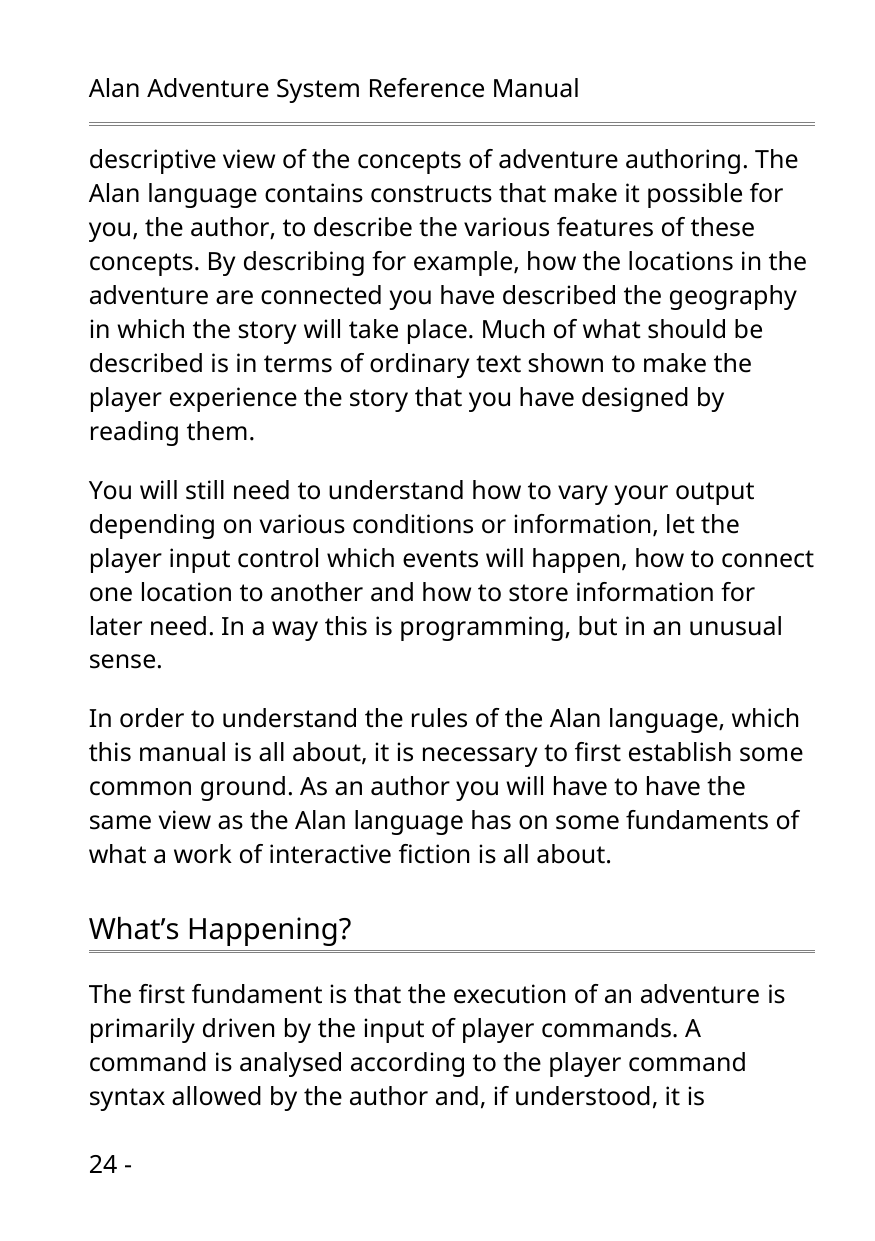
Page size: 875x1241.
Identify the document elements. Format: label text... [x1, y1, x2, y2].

text In order to understand the rules of the Alan language, which this manual is all about, it is necessary to first establish some common ground. As an author you will have to have the same view as the Alan language has on some fundaments of what a work of interactive fiction is all about. [88, 701, 815, 871]
text The first fundament is that the execution of an adventure is primarily driv­en by the input of player commands. A command is analysed according to the player command syntax allowed by the author and, if understood, it is transformed into execution of verbs or movements, which in turn may trigger other parts in the game as described in the Alan source. After a player turn, other, scripted non-player characters or actors, can move, controlled by the computer, again according to the definitions in the source. Scheduled events are then run, and then the player takes another turn. This is described in more detailed in section 6.1, A Turn of Events on page 150. [88, 977, 815, 1113]
text descriptive view of the concepts of adventure authoring. The Alan lan­guage contains constructs that make it possible for you, the author, to describe the various features of these concepts. By describing for example, how the loca­tions in the adventure are connected you have described the geography in which the story will take place. Much of what should be described is in terms of ordinary text shown to make the player experience the story that you have designed by reading them. [88, 142, 815, 448]
subtitle What’s Happening? [88, 909, 815, 952]
text You will still need to understand how to vary your output depending on various conditions or information, let the player input control which events will happen, how to connect one location to another and how to store information for later need. In a way this is programming, but in an unusual sense. [88, 473, 815, 676]
